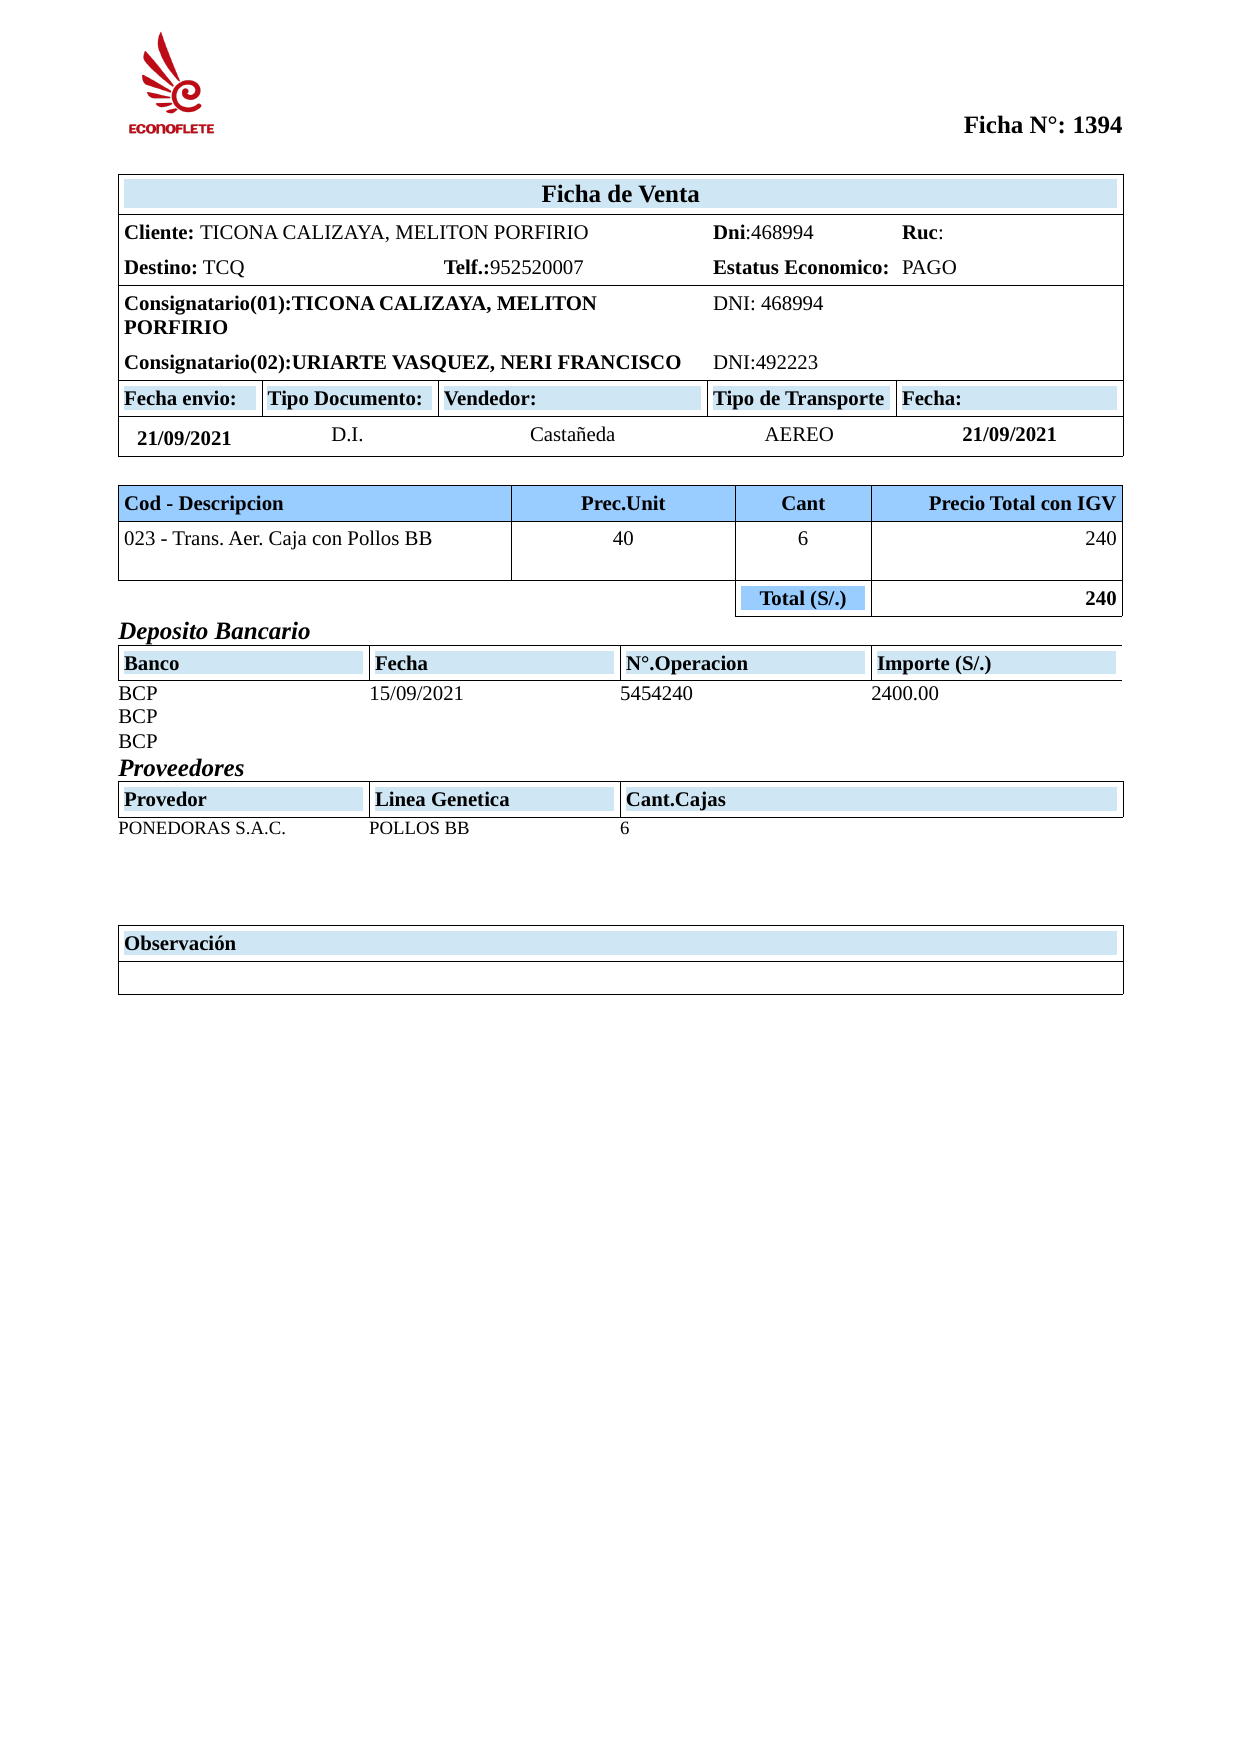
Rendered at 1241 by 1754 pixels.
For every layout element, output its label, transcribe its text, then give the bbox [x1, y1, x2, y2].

table_cell Estatus Economico: [707, 249, 896, 285]
table_header Cod - Descripcion [119, 486, 511, 521]
table_cell [511, 581, 735, 616]
table_cell [620, 705, 871, 728]
table_cell Dni:468994 [707, 215, 896, 249]
table_cell 2400.00 [871, 681, 1122, 704]
table_cell 6 [736, 522, 871, 580]
table_header Linea Genetica [370, 782, 620, 817]
table_cell 40 [512, 522, 735, 580]
table_header Observación [119, 926, 1123, 961]
table_cell [369, 903, 620, 925]
text Proveedores [118, 753, 1122, 781]
table_cell 6 [620, 818, 1123, 839]
table_cell [118, 860, 369, 882]
table_header Prec.Unit [512, 486, 735, 521]
table_cell 21/09/2021 [119, 417, 262, 456]
table_cell [118, 903, 369, 925]
table_header Provedor [119, 782, 369, 817]
table_cell Fecha envio: [119, 381, 262, 416]
table_cell Telf.:952520007 [438, 249, 707, 285]
table_header Precio Total con IGV [872, 486, 1122, 521]
table_cell [871, 729, 1122, 753]
table_cell [369, 705, 620, 728]
table_cell [369, 839, 620, 860]
table_cell BCP [118, 705, 369, 728]
table_cell BCP [118, 729, 369, 753]
table_header Importe (S/.) [872, 646, 1122, 680]
table_cell Tipo de Transporte [708, 381, 896, 416]
table_cell Destino: TCQ [119, 249, 438, 285]
table_cell [369, 729, 620, 753]
table_header N°.Operacion [621, 646, 871, 680]
table_cell 15/09/2021 [369, 681, 620, 704]
table_cell Ruc: [896, 215, 1123, 249]
table_cell [620, 839, 1123, 860]
table_cell 5454240 [620, 681, 871, 704]
table_cell Castañeda [438, 417, 707, 456]
table_cell BCP [118, 681, 369, 704]
table_cell [369, 860, 620, 882]
table_cell [118, 581, 511, 616]
table_cell [620, 729, 871, 753]
table_cell [620, 903, 1123, 925]
table_header Cant [736, 486, 871, 521]
table_cell [369, 882, 620, 903]
table_header Fecha [370, 646, 620, 680]
table_cell Consignatario(01):TICONA CALIZAYA, MELITON PORFIRIO [119, 286, 707, 344]
table_cell AEREO [707, 417, 896, 456]
table_cell Cliente: TICONA CALIZAYA, MELITON PORFIRIO [119, 215, 707, 249]
table_cell [871, 705, 1122, 728]
table_cell [119, 962, 1123, 994]
table_cell Consignatario(02):URIARTE VASQUEZ, NERI FRANCISCO [119, 345, 707, 380]
text Deposito Bancario [118, 616, 1122, 645]
table_cell PONEDORAS S.A.C. [118, 818, 369, 839]
table_cell Tipo Documento: [263, 381, 438, 416]
picture [118, 31, 225, 134]
table_header Cant.Cajas [621, 782, 1123, 817]
table_cell DNI:492223 [707, 345, 1123, 380]
table_cell [620, 882, 1123, 903]
table_cell DNI: 468994 [707, 286, 1123, 344]
table_cell Fecha: [897, 381, 1123, 416]
table_cell D.I. [262, 417, 438, 456]
table_cell [620, 860, 1123, 882]
table_header Banco [119, 646, 369, 680]
table_cell Vendedor: [439, 381, 707, 416]
table_cell [118, 882, 369, 903]
table_cell 240 [872, 522, 1122, 580]
table_cell PAGO [896, 249, 1123, 285]
table_cell Total (S/.) [736, 581, 871, 616]
table_cell [118, 839, 369, 860]
table_cell POLLOS BB [369, 818, 620, 839]
table_cell 023 - Trans. Aer. Caja con Pollos BB [119, 522, 511, 580]
table_cell 240 [872, 581, 1122, 616]
table_cell 21/09/2021 [896, 417, 1123, 456]
table_header Ficha de Venta [119, 175, 1123, 214]
